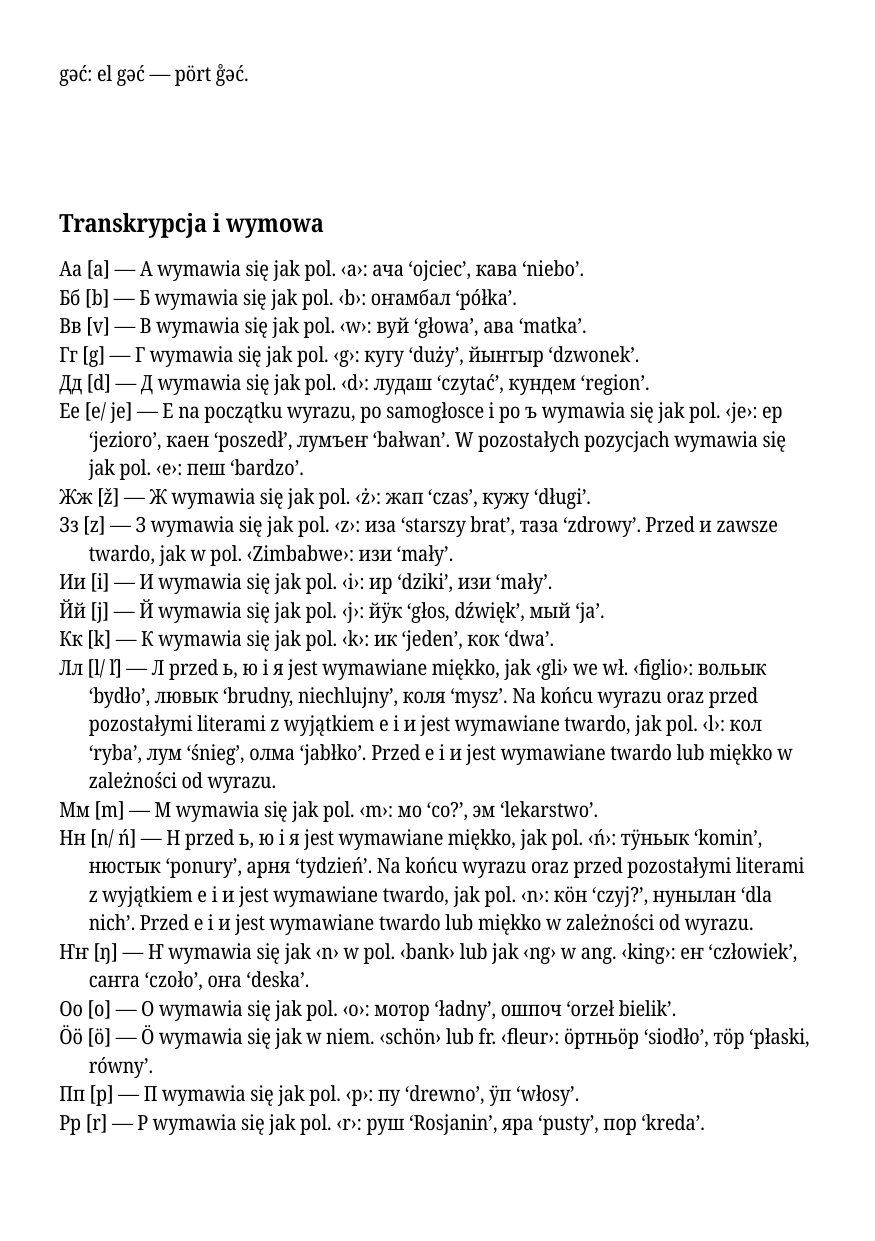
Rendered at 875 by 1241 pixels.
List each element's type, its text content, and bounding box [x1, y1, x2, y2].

text Дд [d] — Д wymawia się jak pol. ‹d›: лудаш ‘czytać’, кундем ‘region’. [59, 368, 815, 397]
text Кк [k] — К wymawia się jak pol. ‹k›: ик ‘jeden’, кок ‘dwa’. [59, 624, 815, 653]
text Гг [g] — Г wymawia się jak pol. ‹g›: кугу ‘duży’, йыҥгыр ‘dzwonek’. [59, 340, 815, 368]
text Пп [p] — П wymawia się jak pol. ‹p›: пу ‘drewno’, ӱп ‘włosy’. [59, 1079, 815, 1108]
text Жж [ž] — Ж wymawia się jak pol. ‹ż›: жап ‘czas’, кужу ‘długi’. [59, 482, 815, 510]
text Зз [z] — З wymawia się jak pol. ‹z›: иза ‘starszy brat’, таза ‘zdrowy’. Przed и zawsze twardo, jak w pol. ‹Zimbabwe›: изи ‘mały’. [59, 510, 815, 567]
text Оо [o] — О wymawia się jak pol. ‹o›: мотор ‘ładny’, ошпоч ‘orzeł bielik’. [59, 994, 815, 1022]
text Нн [n/ ń] — Н przed ь, ю i я jest wymawiane miękko, jak pol. ‹ń›: тӱньык ‘komin’, нюстык ‘ponury’, арня ‘tydzień’. Na końcu wyrazu oraz przed pozostałymi literami z wyjątkiem е i и jest wymawiane twardo, jak pol. ‹n›: кӧн ‘czyj?’, нунылан ‘dla nich’. Przed е i и jest wymawiane twardo lub miękko w zależności od wyrazu. [59, 823, 815, 937]
text Лл [l/ ľ] — Л przed ь, ю i я jest wymawiane miękko, jak ‹gli› we wł. ‹figlio›: вольык ‘bydło’, лювык ‘brudny, niechlujny’, коля ‘mysz’. Na końcu wyrazu oraz przed pozostałymi literami z wyjątkiem е i и jest wymawiane twardo, jak pol. ‹l›: кол ‘ryba’, лум ‘śnieg’, олма ‘jabłko’. Przed е i и jest wymawiane twardo lub miękko w zależności od wyrazu. [59, 653, 815, 795]
text Аа [a] — А wymawia się jak pol. ‹a›: ача ‘ojciec’, кава ‘niebo’. [59, 254, 815, 283]
text Рр [r] — Р wymawia się jak pol. ‹r›: руш ‘Rosjanin’, яра ‘pusty’, пор ‘kreda’. [59, 1108, 815, 1136]
text Йй [j] — Й wymawia się jak pol. ‹j›: йӱк ‘głos, dźwięk’, мый ‘ja’. [59, 596, 815, 624]
text gəć: el gəć — pört g̊əć. [59, 59, 815, 87]
text Ӧӧ [ö] — Ӧ wymawia się jak w niem. ‹schön› lub fr. ‹fleur›: ӧртньӧр ‘siodło’, тӧр ‘płaski, równy’. [59, 1022, 815, 1079]
text Ее [e/ je] — Е na początku wyrazu, po samogłosce i po ъ wymawia się jak pol. ‹je›: ер ‘jezioro’, каен ‘poszedł’, лумъеҥ ‘bałwan’. W pozostałych pozycjach wymawia się jak pol. ‹e›: пеш ‘bardzo’. [59, 397, 815, 482]
text Ии [i] — И wymawia się jak pol. ‹i›: ир ‘dziki’, изи ‘mały’. [59, 567, 815, 596]
text Мм [m] — М wymawia się jak pol. ‹m›: мо ‘co?’, эм ‘lekarstwo’. [59, 795, 815, 823]
subtitle Transkrypcja i wymowa [59, 206, 815, 240]
text Бб [b] — Б wymawia się jak pol. ‹b›: оҥамбал ‘półka’. [59, 283, 815, 311]
text Вв [v] — В wymawia się jak pol. ‹w›: вуй ‘głowa’, ава ‘matka’. [59, 311, 815, 340]
text Ҥҥ [ŋ] — Ҥ wymawia się jak ‹n› w pol. ‹bank› lub jak ‹ng› w ang. ‹king›: еҥ ‘człowiek’, саҥга ‘czoło’, оҥа ‘deska’. [59, 937, 815, 994]
